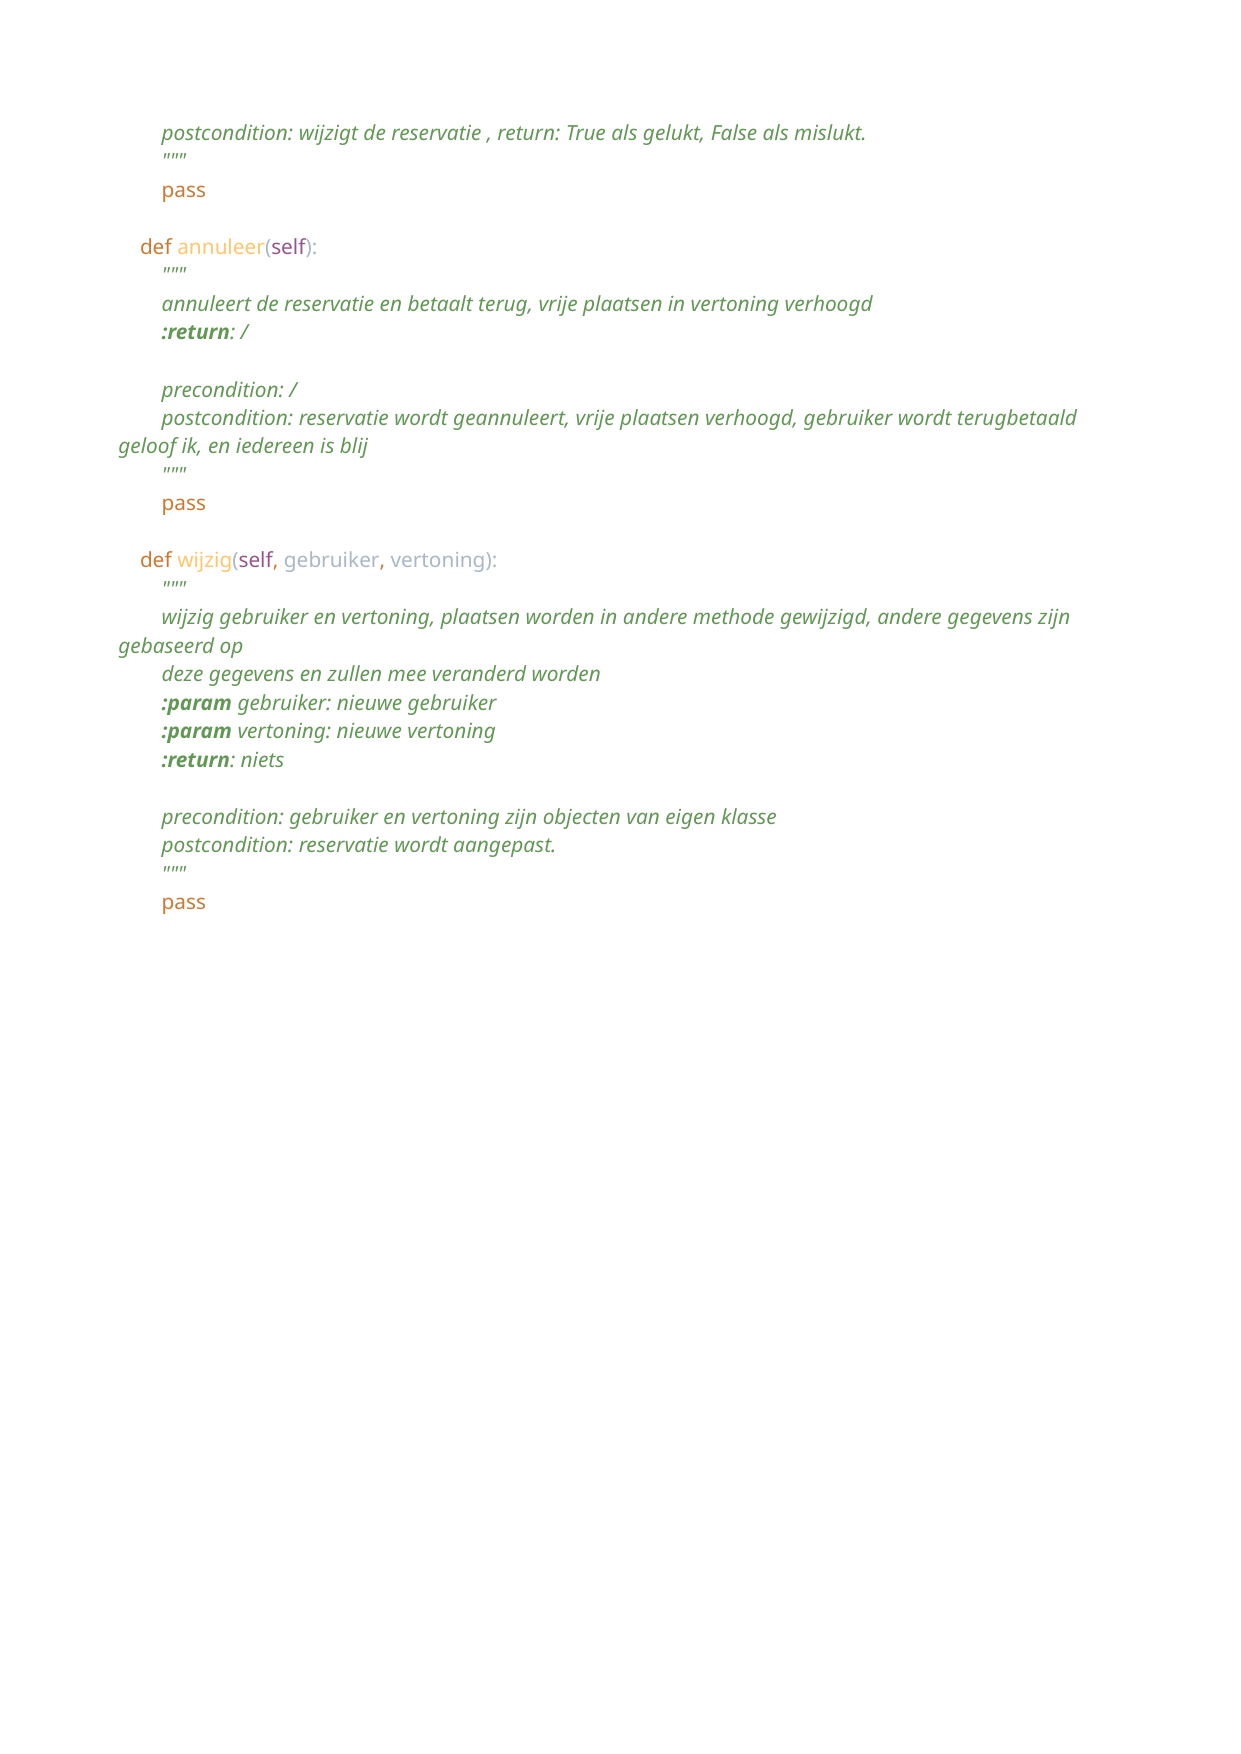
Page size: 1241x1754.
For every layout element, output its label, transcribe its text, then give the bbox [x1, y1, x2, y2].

text postcondition: wijzigt de reservatie , return: True als gelukt, False als mislukt. """ pass def annuleer(self): """ annuleert de reservatie en betaalt terug, vrije plaatsen in vertoning verhoogd :return: / precondition: / postcondition: reservatie wordt geannuleert, vrije plaatsen verhoogd, gebruiker wordt terugbetaald geloof ik, en iedereen is blij """ pass def wijzig(self, gebruiker, vertoning): """ wijzig gebruiker en vertoning, plaatsen worden in andere methode gewijzigd, andere gegevens zijn gebaseerd op deze gegevens en zullen mee veranderd worden :param gebruiker: nieuwe gebruiker :param vertoning: nieuwe vertoning :return: niets precondition: gebruiker en vertoning zijn objecten van eigen klasse postcondition: reservatie wordt aangepast. """ pass [118, 118, 1122, 944]
